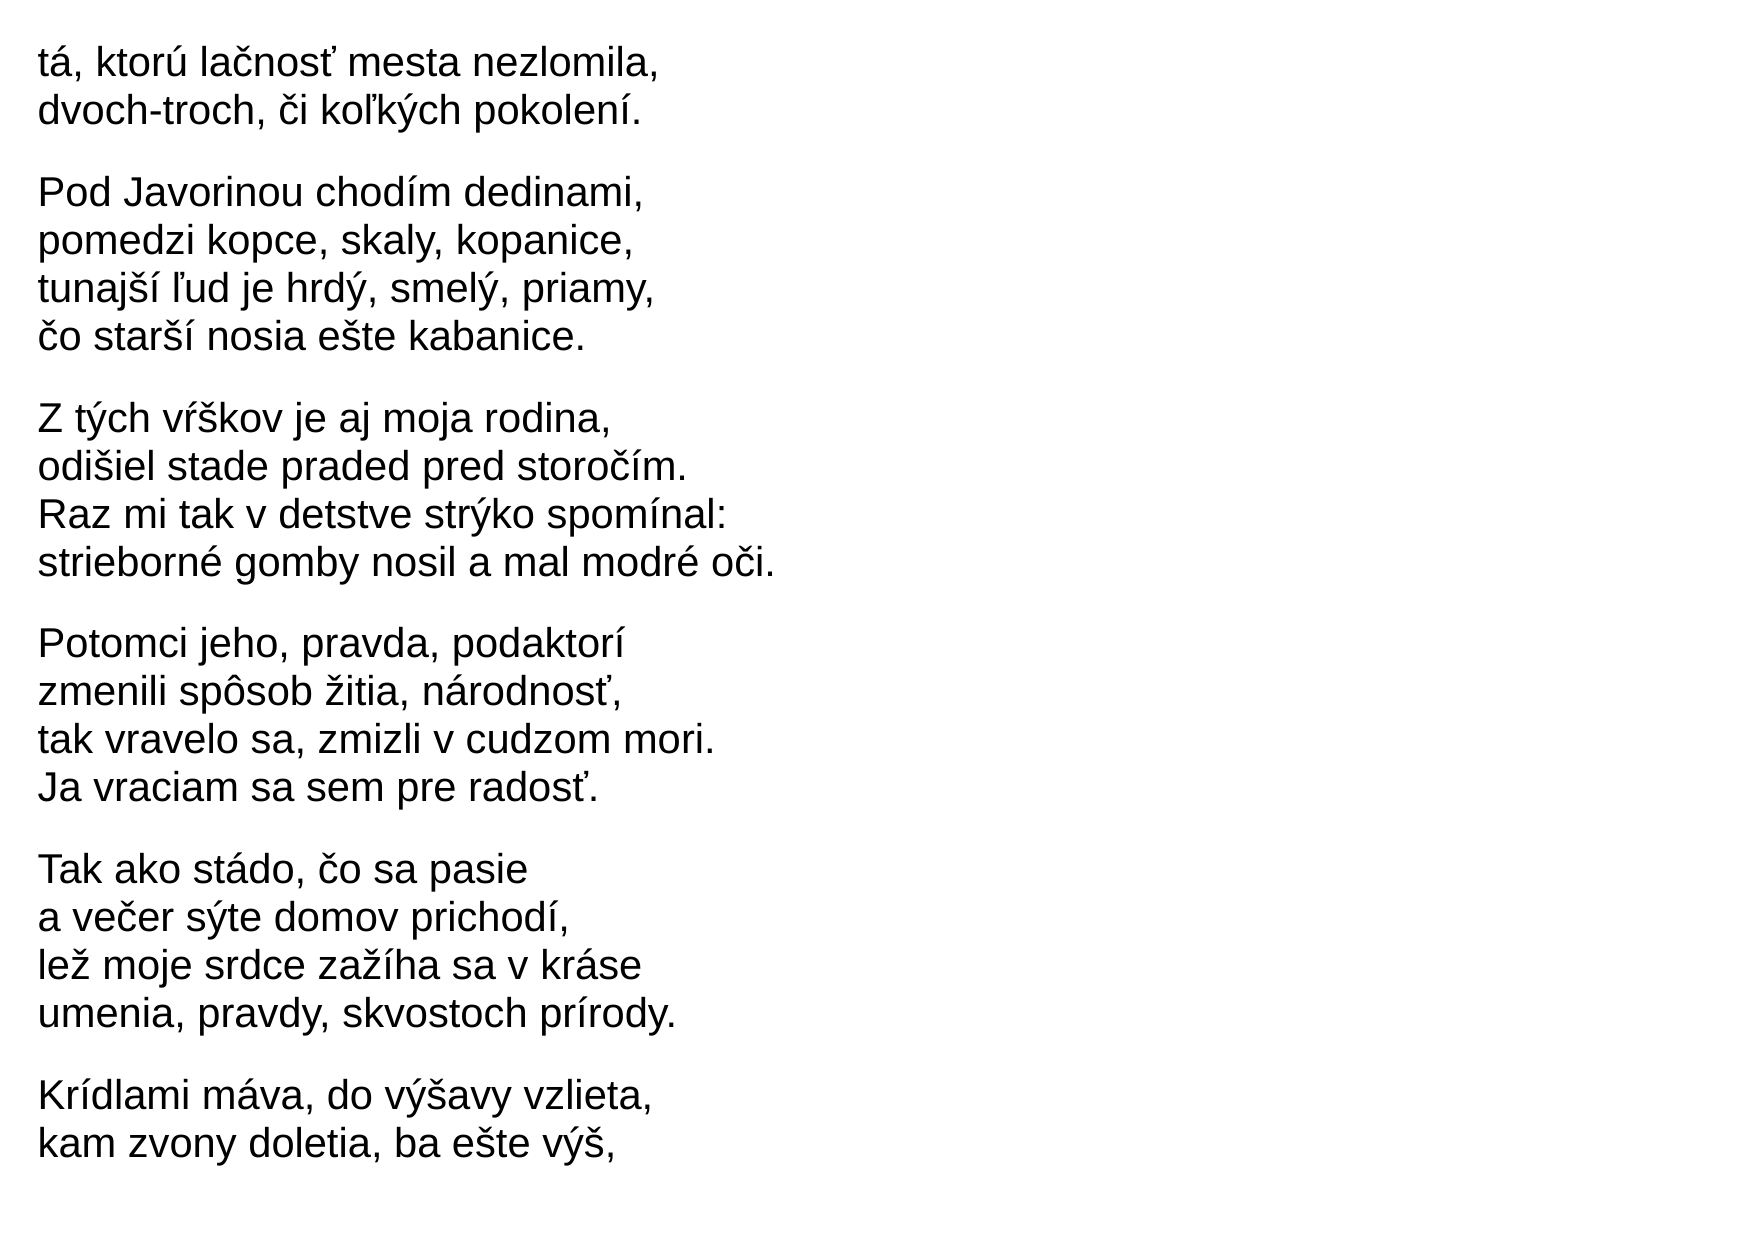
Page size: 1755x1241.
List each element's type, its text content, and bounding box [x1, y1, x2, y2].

text pomedzi kopce, skaly, kopanice, [37, 215, 1717, 263]
text Krídlami máva, do výšavy vzlieta, [37, 1070, 1717, 1118]
text strieborné gomby nosil a mal modré oči. [37, 537, 1717, 585]
text umenia, pravdy, skvostoch prírody. [37, 988, 1717, 1036]
text Tak ako stádo, čo sa pasie [37, 844, 1717, 892]
text a večer sýte domov prichodí, [37, 892, 1717, 940]
text Ja vraciam sa sem pre radosť. [37, 763, 1717, 811]
text čo starší nosia ešte kabanice. [37, 311, 1717, 359]
text odišiel stade praded pred storočím. [37, 441, 1717, 489]
text tá, ktorú lačnosť mesta nezlomila, [37, 37, 1717, 85]
text Potomci jeho, pravda, podaktorí [37, 619, 1717, 667]
text tak vravelo sa, zmizli v cudzom mori. [37, 715, 1717, 763]
text Pod Javorinou chodím dedinami, [37, 167, 1717, 215]
text zmenili spôsob žitia, národnosť, [37, 667, 1717, 715]
text dvoch-troch, či koľkých pokolení. [37, 85, 1717, 133]
text Raz mi tak v detstve strýko spomínal: [37, 489, 1717, 537]
text kam zvony doletia, ba ešte výš, [37, 1118, 1717, 1166]
text tunajší ľud je hrdý, smelý, priamy, [37, 263, 1717, 311]
text lež moje srdce zažíha sa v kráse [37, 940, 1717, 988]
text Z tých vŕškov je aj moja rodina, [37, 393, 1717, 441]
